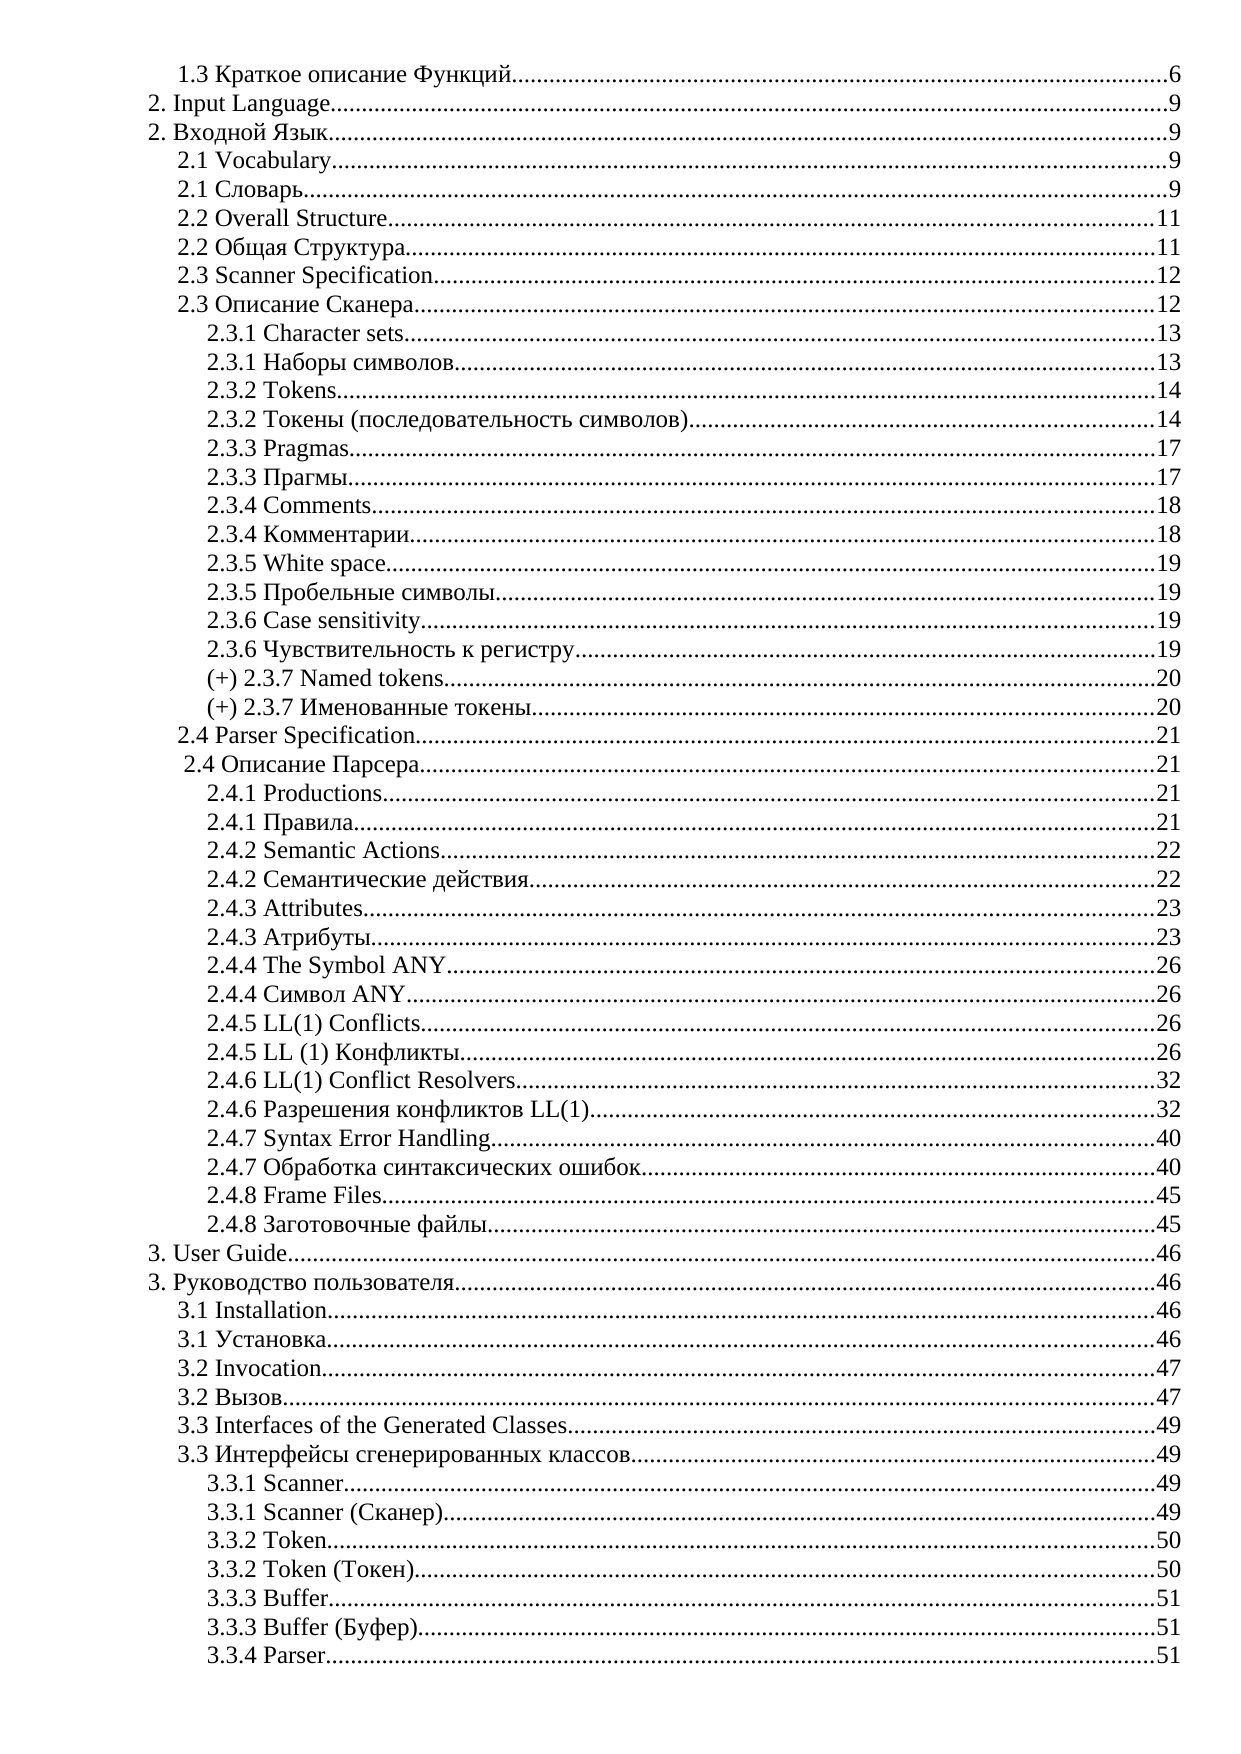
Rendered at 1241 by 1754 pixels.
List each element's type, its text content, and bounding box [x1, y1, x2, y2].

text 2.4.5 LL (1) Конфликты 26 [207, 1037, 1181, 1065]
text 1.3 Краткое описание Функций 6 [177, 59, 1181, 88]
text 2.4.8 Frame Files 45 [207, 1180, 1181, 1209]
text 2.4.7 Обработка синтаксических ошибок 40 [207, 1152, 1181, 1180]
text 2.4.1 Правила 21 [207, 807, 1181, 835]
text 2.3.4 Comments 18 [207, 490, 1181, 519]
text 2.4.3 Атрибуты 23 [207, 922, 1181, 950]
text 2.3.6 Case sensitivity 19 [207, 605, 1181, 634]
text (+) 2.3.7 Именованные токены 20 [207, 692, 1181, 720]
text 2.4.2 Semantic Actions 22 [207, 835, 1181, 864]
text 3.3.1 Scanner (Сканер) 49 [207, 1497, 1181, 1525]
text 2.4 Описание Парсера 21 [177, 749, 1181, 778]
text 2.3.3 Pragmas 17 [207, 433, 1181, 462]
text 3.3 Интерфейсы сгенерированных классов 49 [177, 1439, 1181, 1468]
text 3. Руководство пользователя 46 [148, 1267, 1181, 1295]
text 2.2 Overall Structure 11 [177, 203, 1181, 232]
text 3.2 Invocation 47 [177, 1353, 1181, 1382]
text 3.3.3 Buffer (Буфер) 51 [207, 1612, 1181, 1640]
text 2.4.2 Семантические действия 22 [207, 864, 1181, 893]
text 2.4.8 Заготовочные файлы 45 [207, 1209, 1181, 1238]
text 2.1 Vocabulary 9 [177, 145, 1181, 174]
text 3.3 Interfaces of the Generated Classes 49 [177, 1410, 1181, 1439]
text 2.4.6 Разрешения конфликтов LL(1) 32 [207, 1094, 1181, 1123]
text 2.3.2 Tokens 14 [207, 375, 1181, 404]
text 3.3.4 Parser 51 [207, 1640, 1181, 1669]
text 3. User Guide 46 [148, 1238, 1181, 1267]
text 2.3.1 Наборы символов 13 [207, 347, 1181, 375]
text 3.3.1 Scanner 49 [207, 1468, 1181, 1497]
text 3.1 Installation 46 [177, 1295, 1181, 1324]
text 2.4.3 Attributes 23 [207, 893, 1181, 922]
text 2.3.6 Чувствительность к регистру 19 [207, 634, 1181, 663]
text 2. Input Language 9 [148, 88, 1181, 117]
text 2.1 Словарь 9 [177, 174, 1181, 203]
text 2.3.5 Пробельные символы 19 [207, 577, 1181, 605]
text 2.4.7 Syntax Error Handling 40 [207, 1123, 1181, 1152]
text 2.3.3 Прагмы 17 [207, 462, 1181, 490]
text (+) 2.3.7 Named tokens 20 [207, 663, 1181, 692]
text 3.2 Вызов 47 [177, 1382, 1181, 1410]
text 3.3.3 Buffer 51 [207, 1583, 1181, 1612]
text 2.3.5 White space 19 [207, 548, 1181, 577]
text 2.4.6 LL(1) Conflict Resolvers 32 [207, 1065, 1181, 1094]
text 2. Входной Язык 9 [148, 117, 1181, 145]
text 2.3.1 Character sets 13 [207, 318, 1181, 347]
text 2.3.4 Комментарии 18 [207, 519, 1181, 548]
text 2.4.4 The Symbol ANY 26 [207, 950, 1181, 979]
text 2.4.5 LL(1) Conflicts 26 [207, 1008, 1181, 1037]
text 2.4.1 Productions 21 [207, 778, 1181, 807]
text 2.3 Описание Сканера 12 [177, 289, 1181, 318]
text 2.3 Scanner Specification 12 [177, 260, 1181, 289]
text 2.4.4 Символ ANY 26 [207, 979, 1181, 1008]
text 2.2 Общая Структура 11 [177, 232, 1181, 260]
text 3.1 Установка 46 [177, 1324, 1181, 1353]
text 3.3.2 Token (Токен) 50 [207, 1554, 1181, 1583]
text 2.4 Parser Specification 21 [177, 720, 1181, 749]
text 2.3.2 Токены (последовательность символов) 14 [207, 404, 1181, 433]
text 3.3.2 Token 50 [207, 1525, 1181, 1554]
